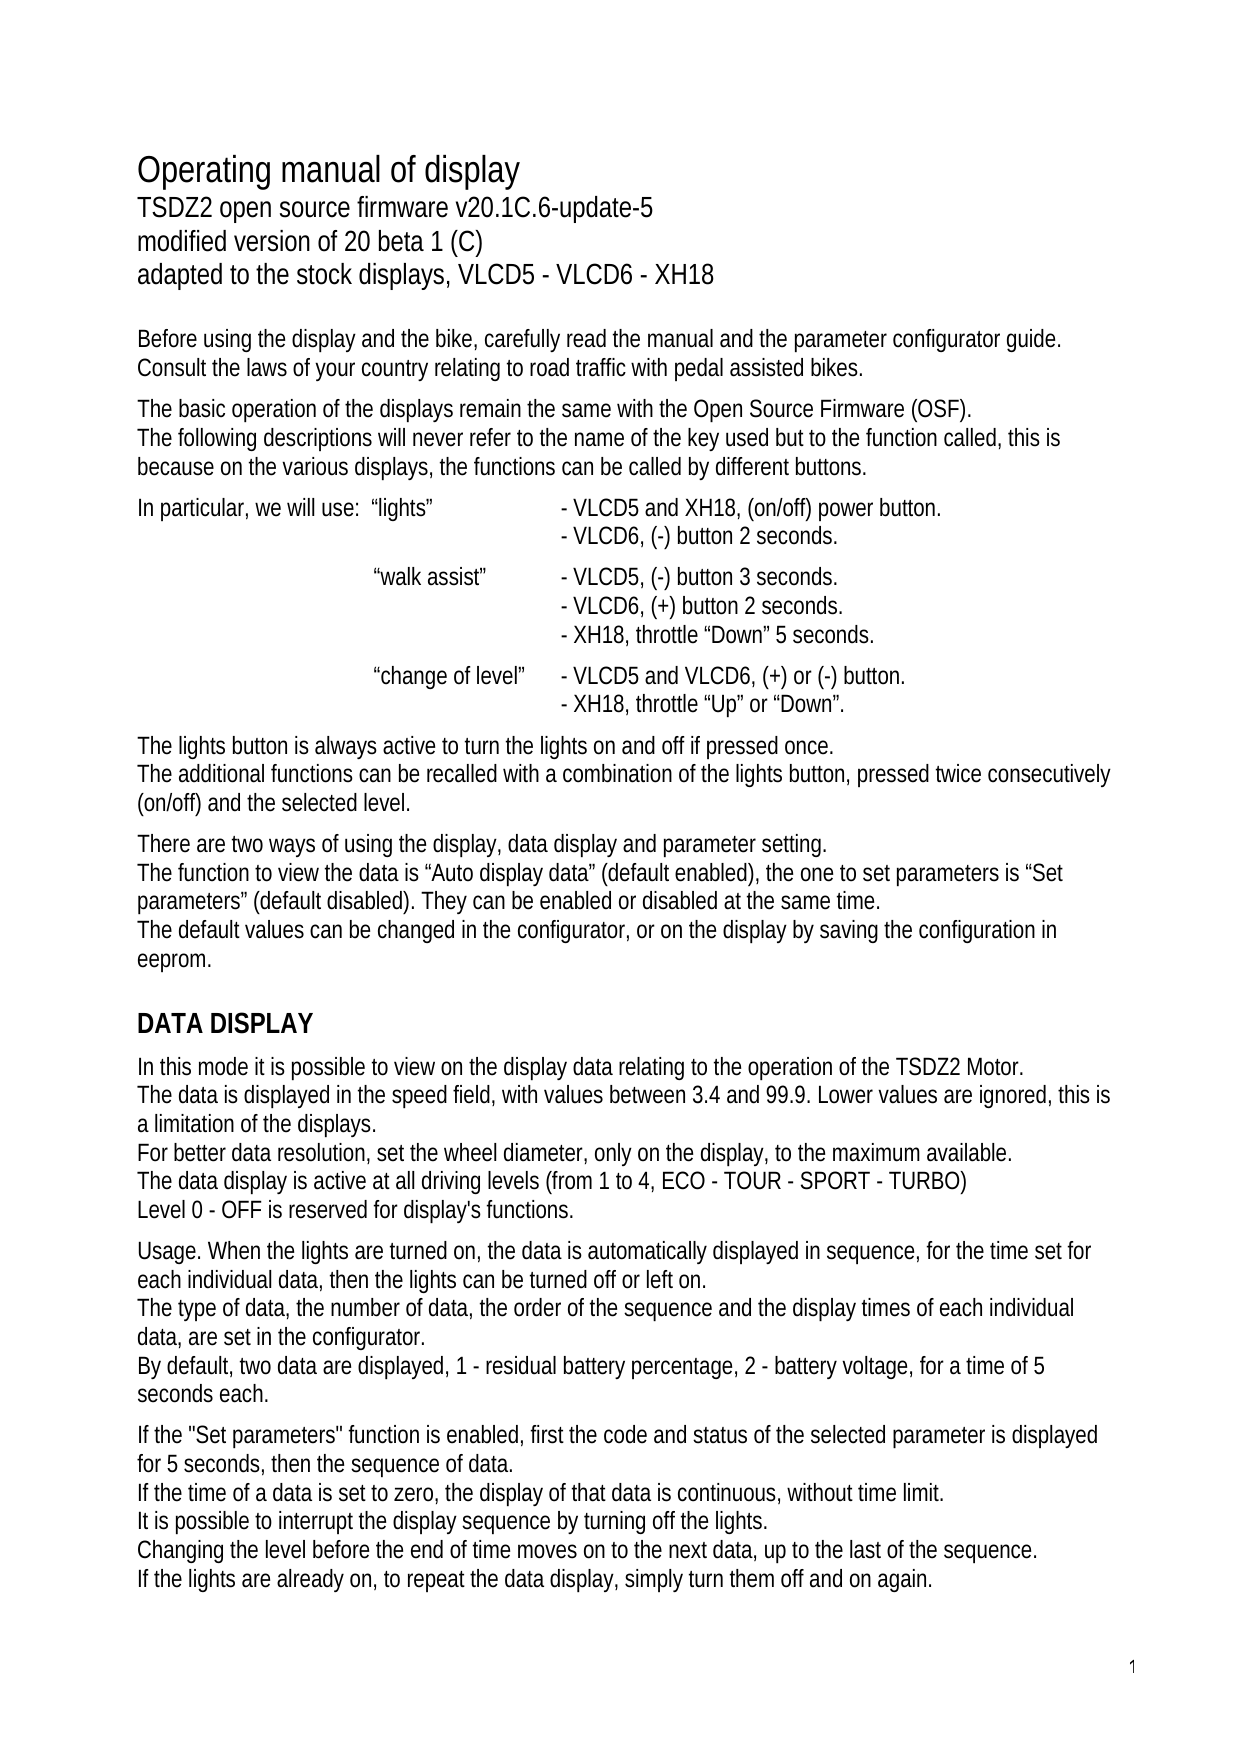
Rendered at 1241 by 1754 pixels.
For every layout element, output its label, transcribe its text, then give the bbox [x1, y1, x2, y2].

text If the lights are already on, to repeat the data display, simply turn them off and on again. [137, 1564, 1125, 1592]
subtitle Operating manual of display [137, 148, 1125, 191]
text The basic operation of the displays remain the same with the Open Source Firmware (OSF). [137, 394, 1125, 423]
text In this mode it is possible to view on the display data relating to the operation of the TSDZ2 Motor. [137, 1052, 1125, 1080]
text TSDZ2 open source firmware v20.1C.6-update-5 [137, 191, 1125, 224]
text Consult the laws of your country relating to road traffic with pedal assisted bikes. [137, 353, 1125, 382]
text The lights button is always active to turn the lights on and off if pressed once. [137, 731, 1125, 759]
text The default values can be changed in the configurator, or on the display by saving the configuration in eeprom. [137, 915, 1125, 972]
text Level 0 - OFF is reserved for display's functions. [137, 1195, 1125, 1223]
text modified version of 20 beta 1 (C) [137, 224, 1125, 257]
text If the "Set parameters" function is enabled, first the code and status of the selected parameter is displayed for 5 seconds, then the sequence of data. [137, 1420, 1125, 1478]
text Changing the level before the end of time moves on to the next data, up to the last of the sequence. [137, 1535, 1125, 1564]
text “walk assist” - VLCD5, (-) button 3 seconds. [137, 562, 1125, 591]
text If the time of a data is set to zero, the display of that data is continuous, without time limit. [137, 1478, 1125, 1506]
text The type of data, the number of data, the order of the sequence and the display times of each individual data, are set in the configurator. [137, 1293, 1125, 1351]
text - VLCD6, (+) button 2 seconds. [137, 591, 1125, 620]
text - XH18, throttle “Down” 5 seconds. [137, 620, 1125, 648]
text Before using the display and the bike, carefully read the manual and the parameter configurator guide. [137, 324, 1125, 353]
text - XH18, throttle “Up” or “Down”. [137, 689, 1125, 718]
text DATA DISPLAY [137, 1006, 1125, 1039]
text The data is displayed in the speed field, with values between 3.4 and 99.9. Lower values are ignored, this is a limitation of the displays. [137, 1080, 1125, 1138]
text - VLCD6, (-) button 2 seconds. [137, 521, 1125, 550]
text “change of level” - VLCD5 and VLCD6, (+) or (-) button. [137, 661, 1125, 689]
text The following descriptions will never refer to the name of the key used but to the function called, this is because on the various displays, the functions can be called by different buttons. [137, 423, 1125, 480]
text The additional functions can be recalled with a combination of the lights button, pressed twice consecutively (on/off) and the selected level. [137, 759, 1125, 817]
text The function to view the data is “Auto display data” (default enabled), the one to set parameters is “Set parameters” (default disabled). They can be enabled or disabled at the same time. [137, 858, 1125, 915]
text By default, two data are displayed, 1 - residual battery percentage, 2 - battery voltage, for a time of 5 seconds each. [137, 1351, 1125, 1408]
text For better data resolution, set the wheel diameter, only on the display, to the maximum available. [137, 1138, 1125, 1166]
text adapted to the stock displays, VLCD5 - VLCD6 - XH18 [137, 257, 1125, 291]
text Usage. When the lights are turned on, the data is automatically displayed in sequence, for the time set for each individual data, then the lights can be turned off or left on. [137, 1236, 1125, 1293]
text The data display is active at all driving levels (from 1 to 4, ECO - TOUR - SPORT - TURBO) [137, 1166, 1125, 1195]
text In particular, we will use: “lights” - VLCD5 and XH18, (on/off) power button. [137, 493, 1125, 521]
text There are two ways of using the display, data display and parameter setting. [137, 829, 1125, 858]
text It is possible to interrupt the display sequence by turning off the lights. [137, 1506, 1125, 1535]
